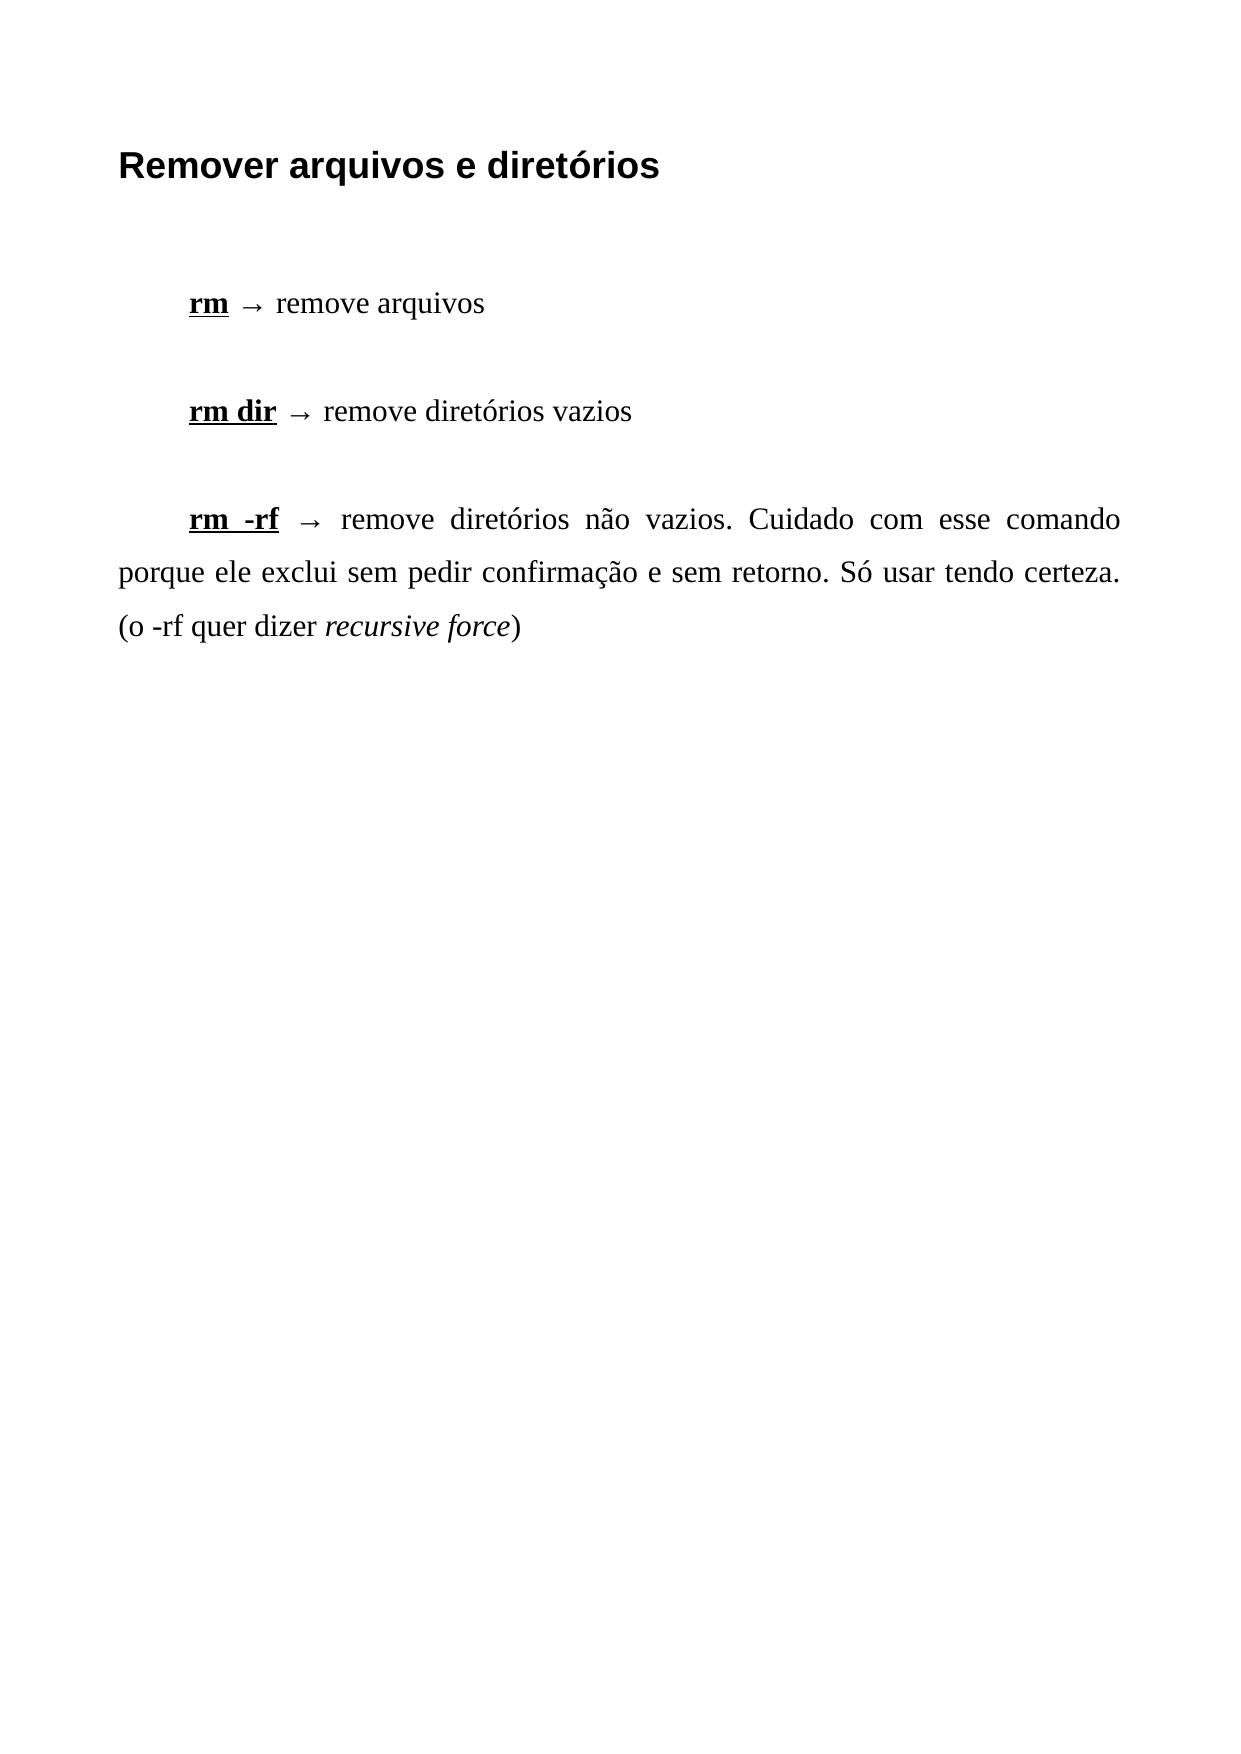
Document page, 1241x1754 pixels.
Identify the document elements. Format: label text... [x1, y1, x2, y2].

text rm dir → remove diretórios vazios [118, 392, 1122, 428]
text rm → remove arquivos [118, 284, 1122, 320]
subtitle Remover arquivos e diretórios [118, 143, 1122, 186]
text rm -rf → remove diretórios não vazios. Cuidado com esse comando porque ele exclui sem pedir confirmação e sem retorno. Só usar tendo certeza. (o -rf quer dizer recursive force) [118, 500, 1122, 643]
